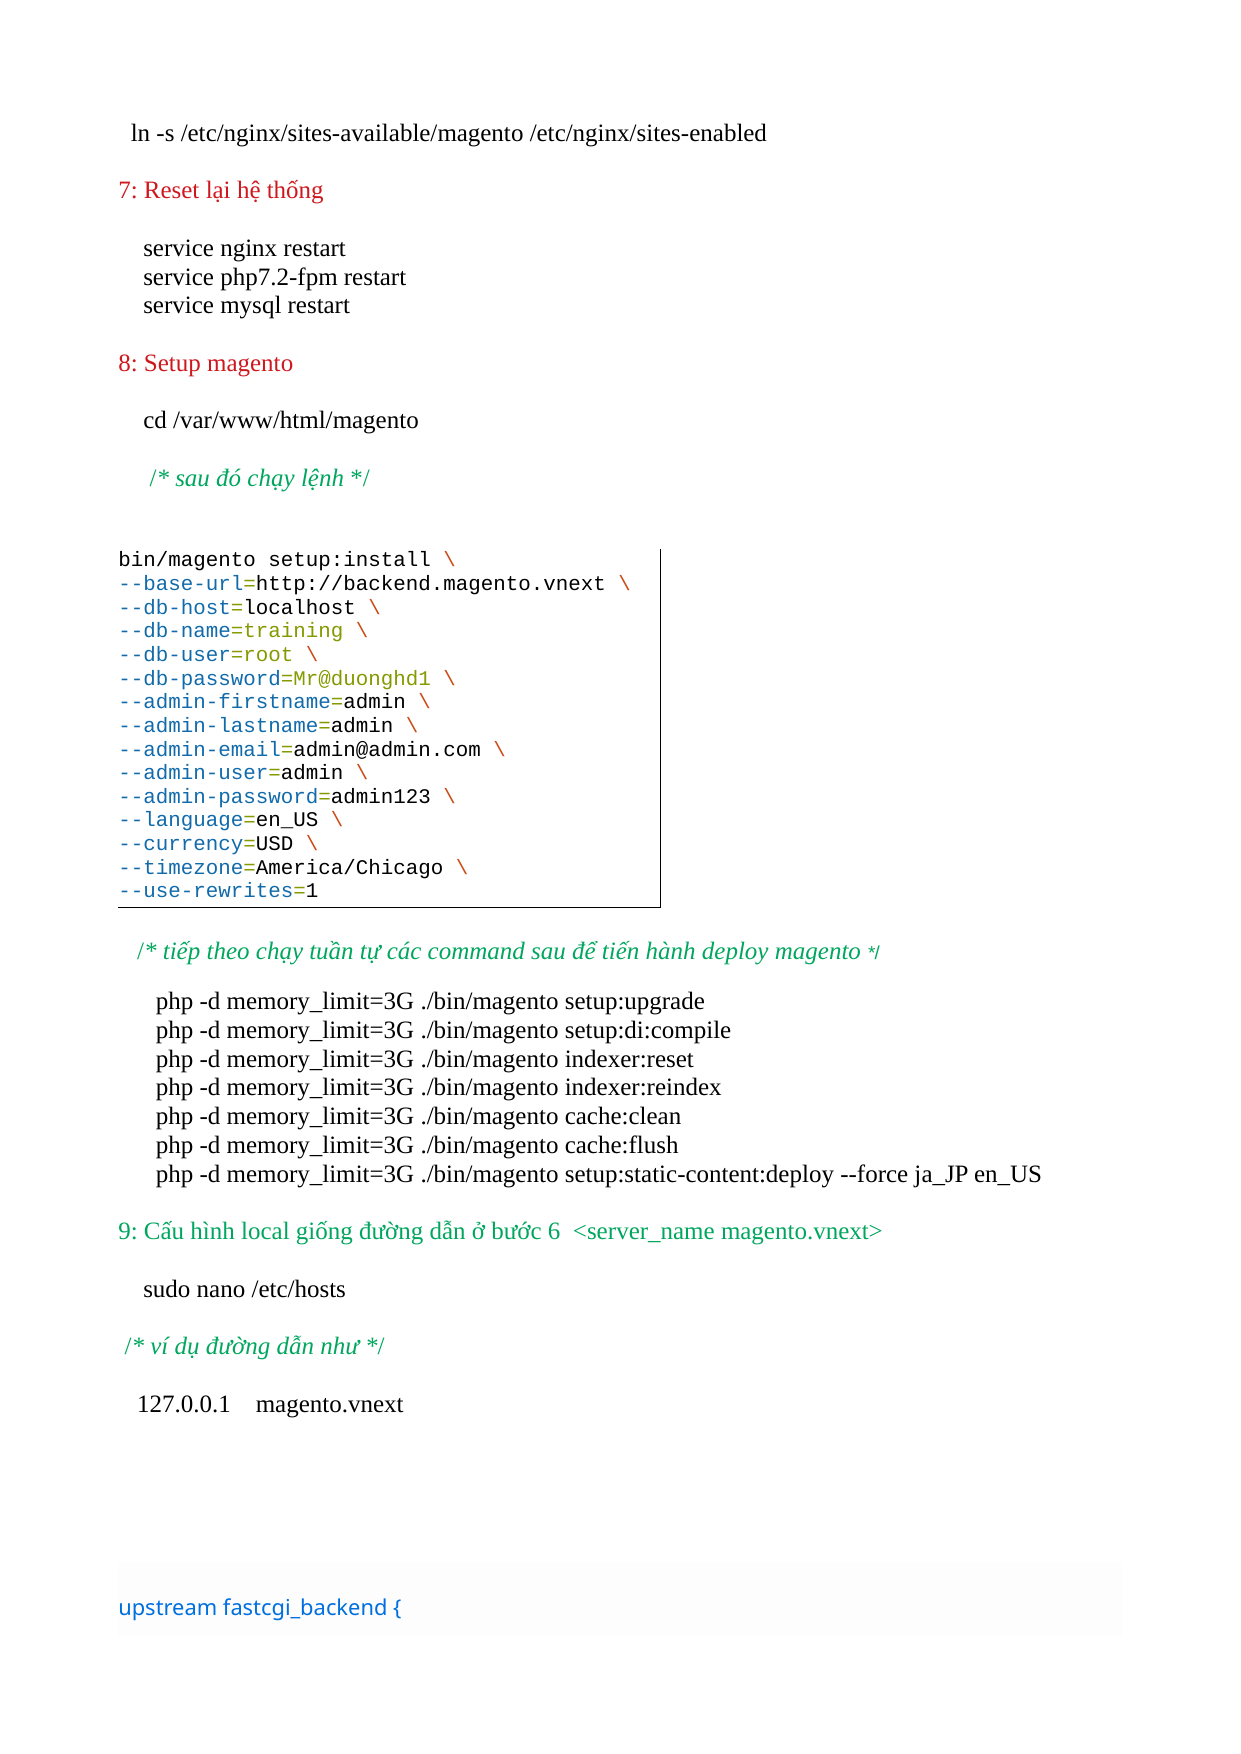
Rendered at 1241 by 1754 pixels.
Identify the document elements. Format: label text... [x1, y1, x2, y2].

text 7: Reset lại hệ thống [118, 176, 1122, 204]
text 127.0.0.1 magento.vnext [118, 1389, 1122, 1417]
text service nginx restart [118, 233, 1122, 262]
text php -d memory_limit=3G ./bin/magento cache:clean [118, 1101, 1122, 1130]
text php -d memory_limit=3G ./bin/magento cache:flush [118, 1130, 1122, 1159]
text php -d memory_limit=3G ./bin/magento indexer:reindex [118, 1072, 1122, 1101]
text php -d memory_limit=3G ./bin/magento setup:static-content:deploy --force ja_JP en_US [118, 1159, 1122, 1187]
text ln -s /etc/nginx/sites-available/magento /etc/nginx/sites-enabled [118, 118, 1122, 147]
text /* ví dụ đường dẫn như */ [118, 1331, 1122, 1360]
text /* sau đó chạy lệnh */ [118, 463, 1122, 492]
text sudo nano /etc/hosts [118, 1274, 1122, 1302]
text cd /var/www/html/magento [118, 406, 1122, 434]
text service php7.2-fpm restart [118, 262, 1122, 291]
text service mysql restart [118, 291, 1122, 319]
table_header bin/magento setup:install \ --base-url=http://backend.magento.vnext \ --db-host=localhost \ --db-name=training \ --db-user=root \ --db-password=Mr@duonghd1 \ --admin-firstname=admin \ --admin-lastname=admin \ --admin-email=admin@admin.com \ --admin-user=admin \ --admin-password=admin123 \ --language=en_US \ --currency=USD \ --timezone=America/Chicago \ --use-rewrites=1 [118, 549, 660, 907]
text php -d memory_limit=3G ./bin/magento indexer:reset [118, 1044, 1122, 1072]
text php -d memory_limit=3G ./bin/magento setup:di:compile [118, 1015, 1122, 1044]
text 9: Cấu hình local giống đường dẫn ở bước 6 <server_name magento.vnext> [118, 1216, 1122, 1245]
text upstream fastcgi_backend { [118, 1592, 1122, 1622]
text /* tiếp theo chạy tuần tự các command sau để tiến hành deploy magento */ [118, 936, 1122, 964]
text 8: Setup magento [118, 348, 1122, 377]
text php -d memory_limit=3G ./bin/magento setup:upgrade [118, 986, 1122, 1015]
